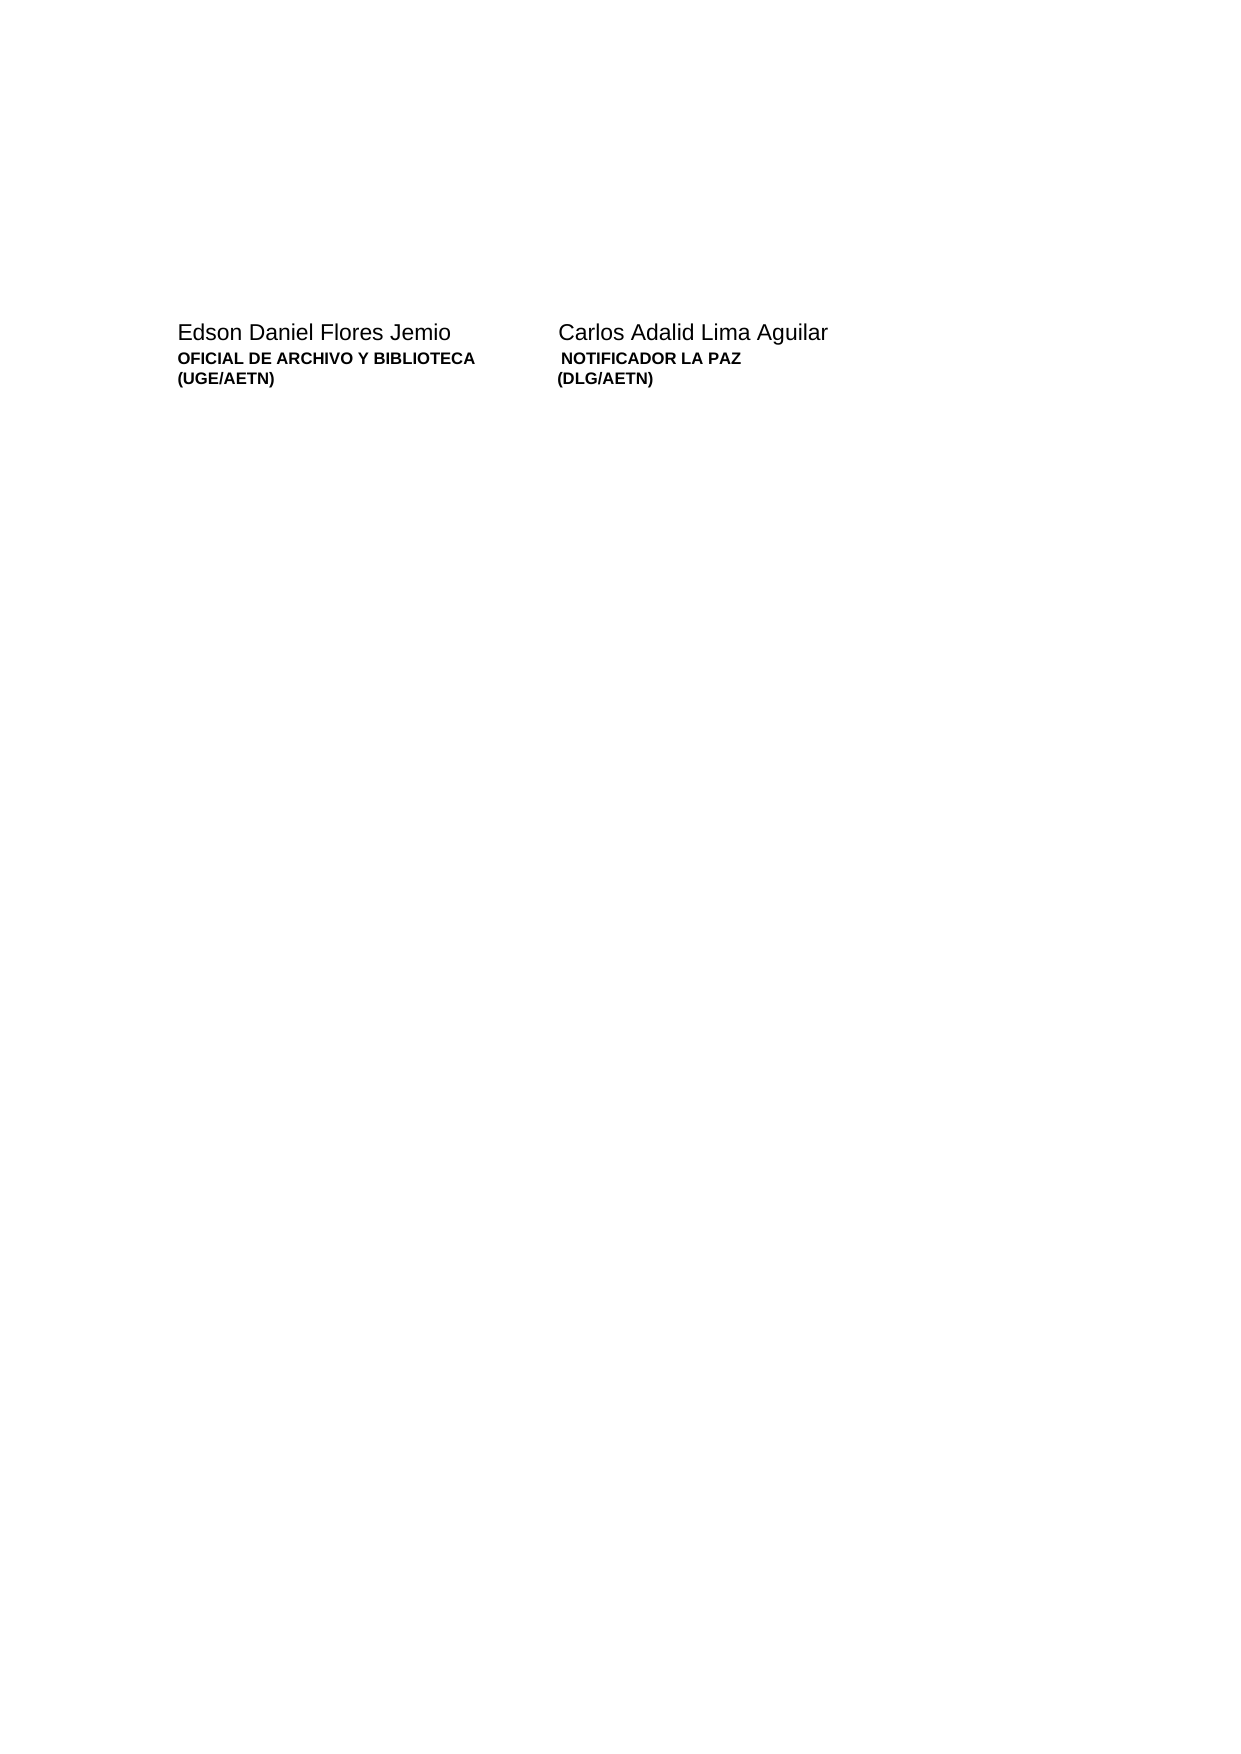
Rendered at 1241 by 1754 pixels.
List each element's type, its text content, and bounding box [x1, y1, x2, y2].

title (UGE/AETN) (DLG/AETN) [177, 369, 1063, 388]
title OFICIAL DE ARCHIVO Y BIBLIOTECA NOTIFICADOR LA PAZ [177, 345, 1063, 369]
title Edson Daniel Flores Jemio Carlos Adalid Lima Aguilar [177, 318, 1063, 345]
